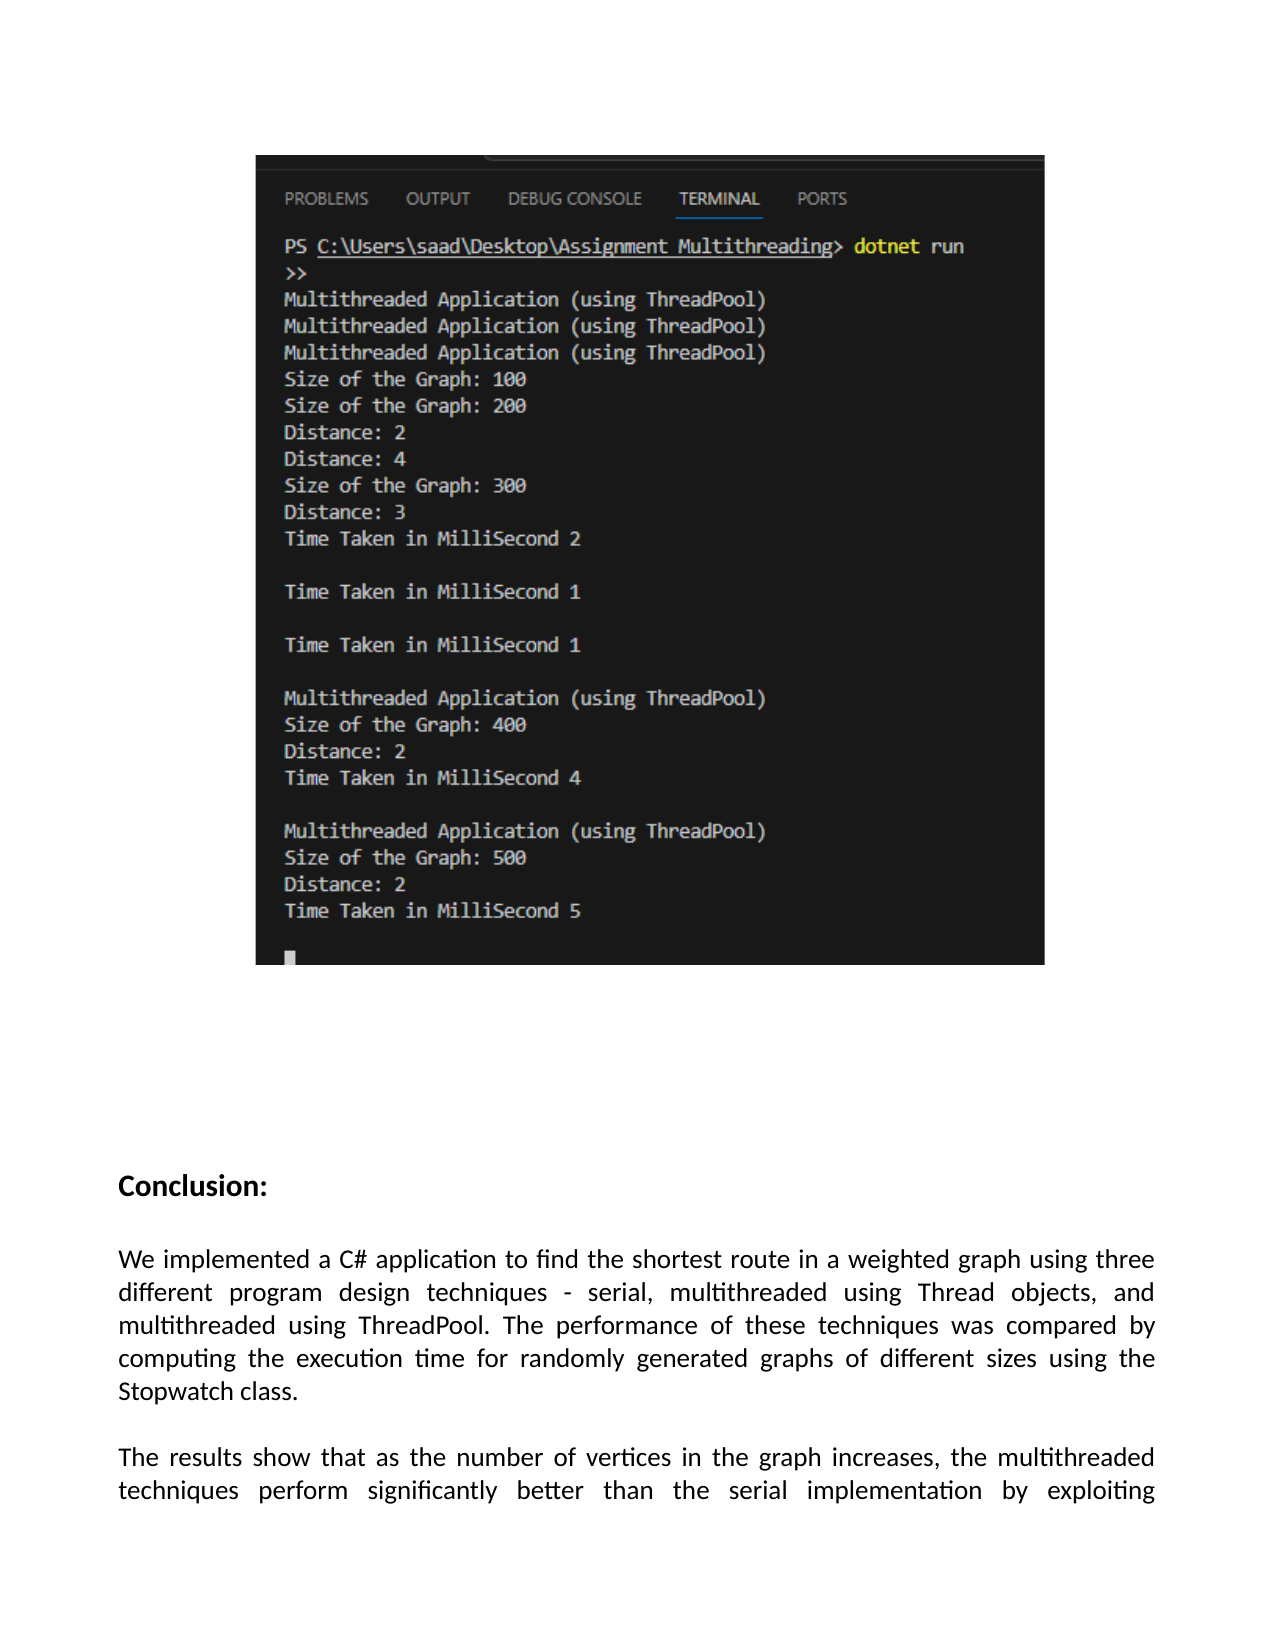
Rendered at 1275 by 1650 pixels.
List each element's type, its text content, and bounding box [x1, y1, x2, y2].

text The results show that as the number of vertices in the graph increases, the multithreaded techniques perform significantly better than the serial implementation by exploiting [118, 1441, 1157, 1507]
text We implemented a C# application to find the shortest route in a weighted graph using three different program design techniques - serial, multithreaded using Thread objects, and multithreaded using ThreadPool. The performance of these techniques was compared by computing the execution time for randomly generated graphs of different sizes using the Stopwatch class. [118, 1242, 1157, 1407]
picture [255, 155, 1045, 965]
text Conclusion: [118, 1166, 1157, 1204]
